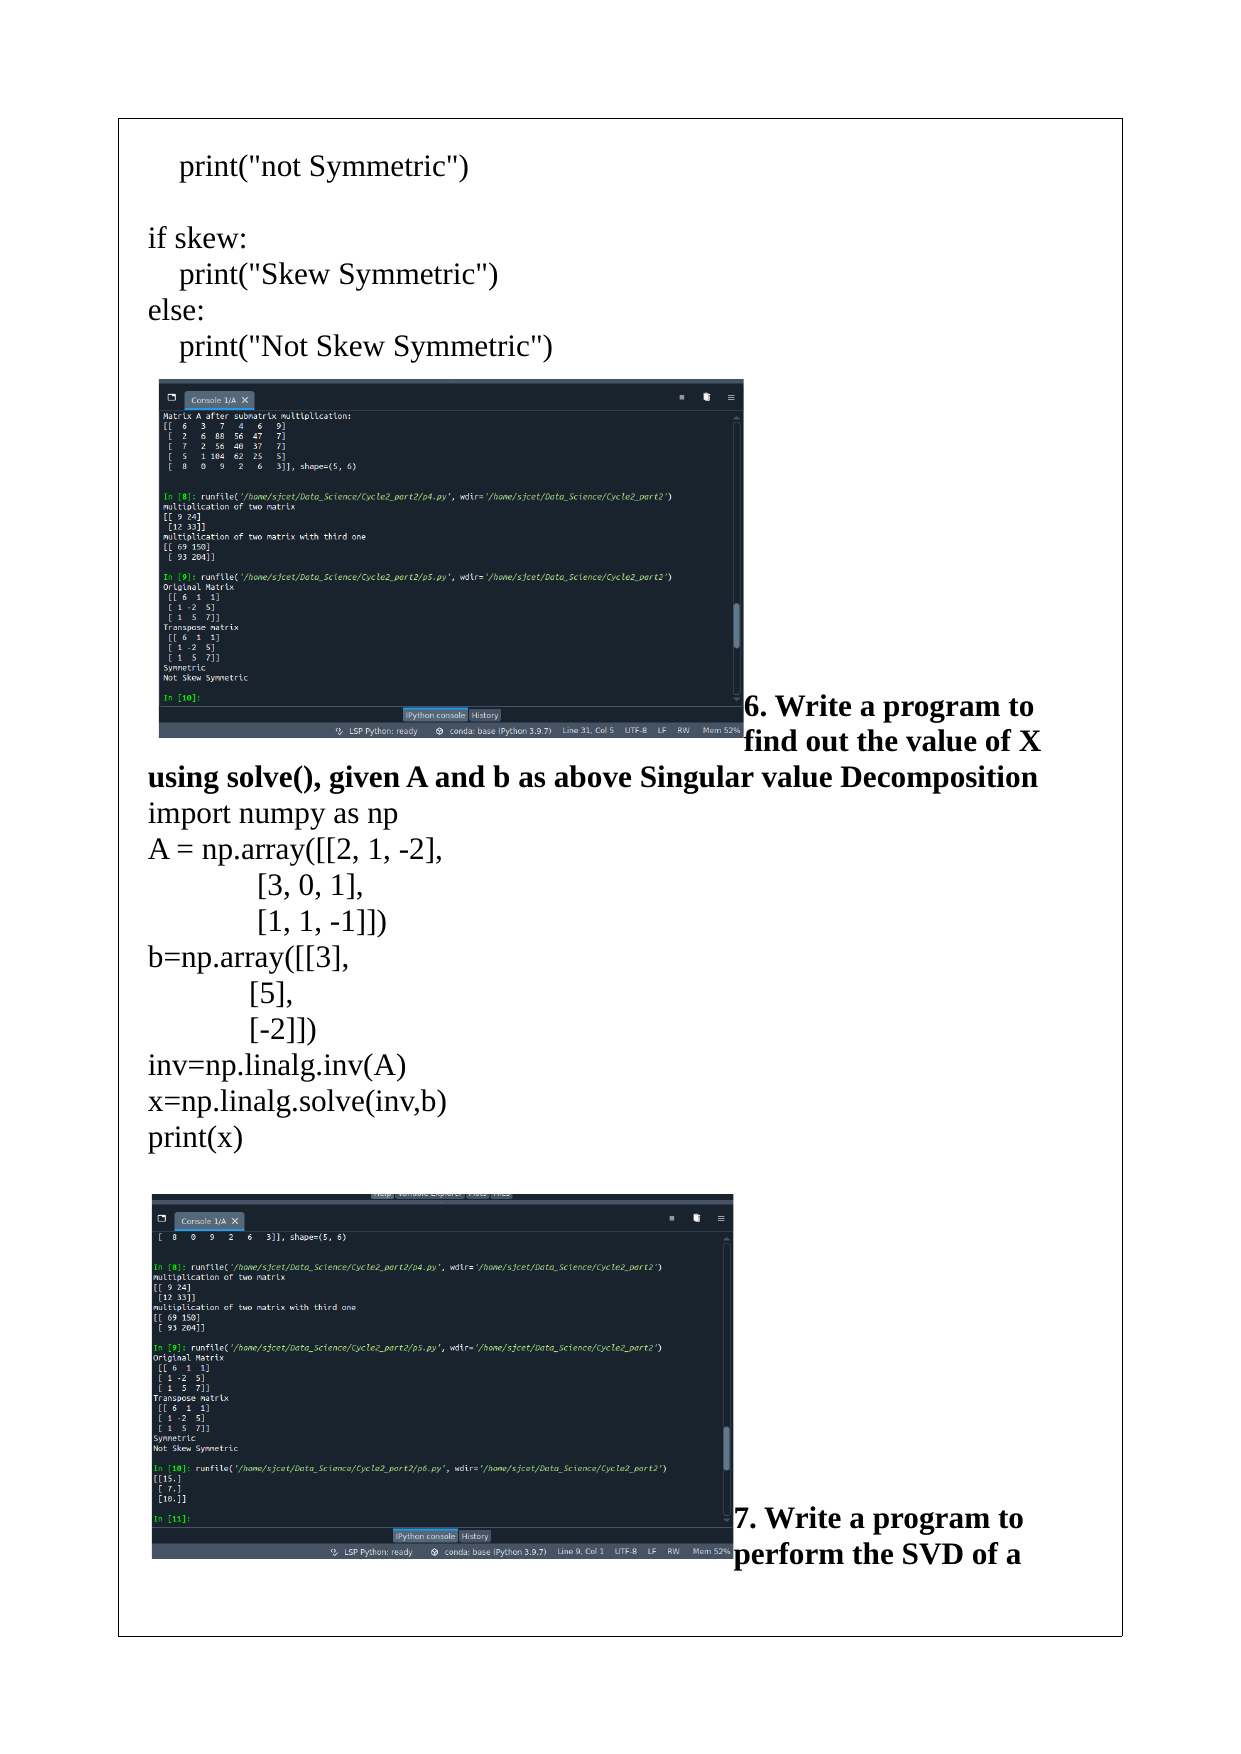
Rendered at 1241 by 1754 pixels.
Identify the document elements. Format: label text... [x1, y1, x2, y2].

text [5], [148, 974, 1092, 1010]
text [-2]]) [148, 1010, 1092, 1046]
text 7. Write a program to perform the SVD of a [734, 1499, 1092, 1571]
text x=np.linalg.solve(inv,b) [148, 1082, 1092, 1118]
text [1, 1, -1]]) [148, 902, 1092, 938]
text print("Skew Symmetric") [148, 256, 1092, 291]
text print(x) [148, 1118, 1092, 1154]
text b=np.array([[3], [148, 938, 1092, 974]
text 6. Write a program to find out the value of X using solve(), given A and b as above Singular value Decomposition [148, 687, 1092, 794]
text else: [148, 291, 1092, 327]
text print("not Symmetric") [148, 148, 1092, 184]
text [148, 1499, 735, 1571]
text A = np.array([[2, 1, -2], [148, 831, 1092, 866]
text import numpy as np [148, 794, 1092, 831]
text print("Not Skew Symmetric") [148, 327, 1092, 363]
text if skew: [148, 219, 1092, 256]
text inv=np.linalg.inv(A) [148, 1046, 1092, 1082]
text [3, 0, 1], [148, 866, 1092, 902]
